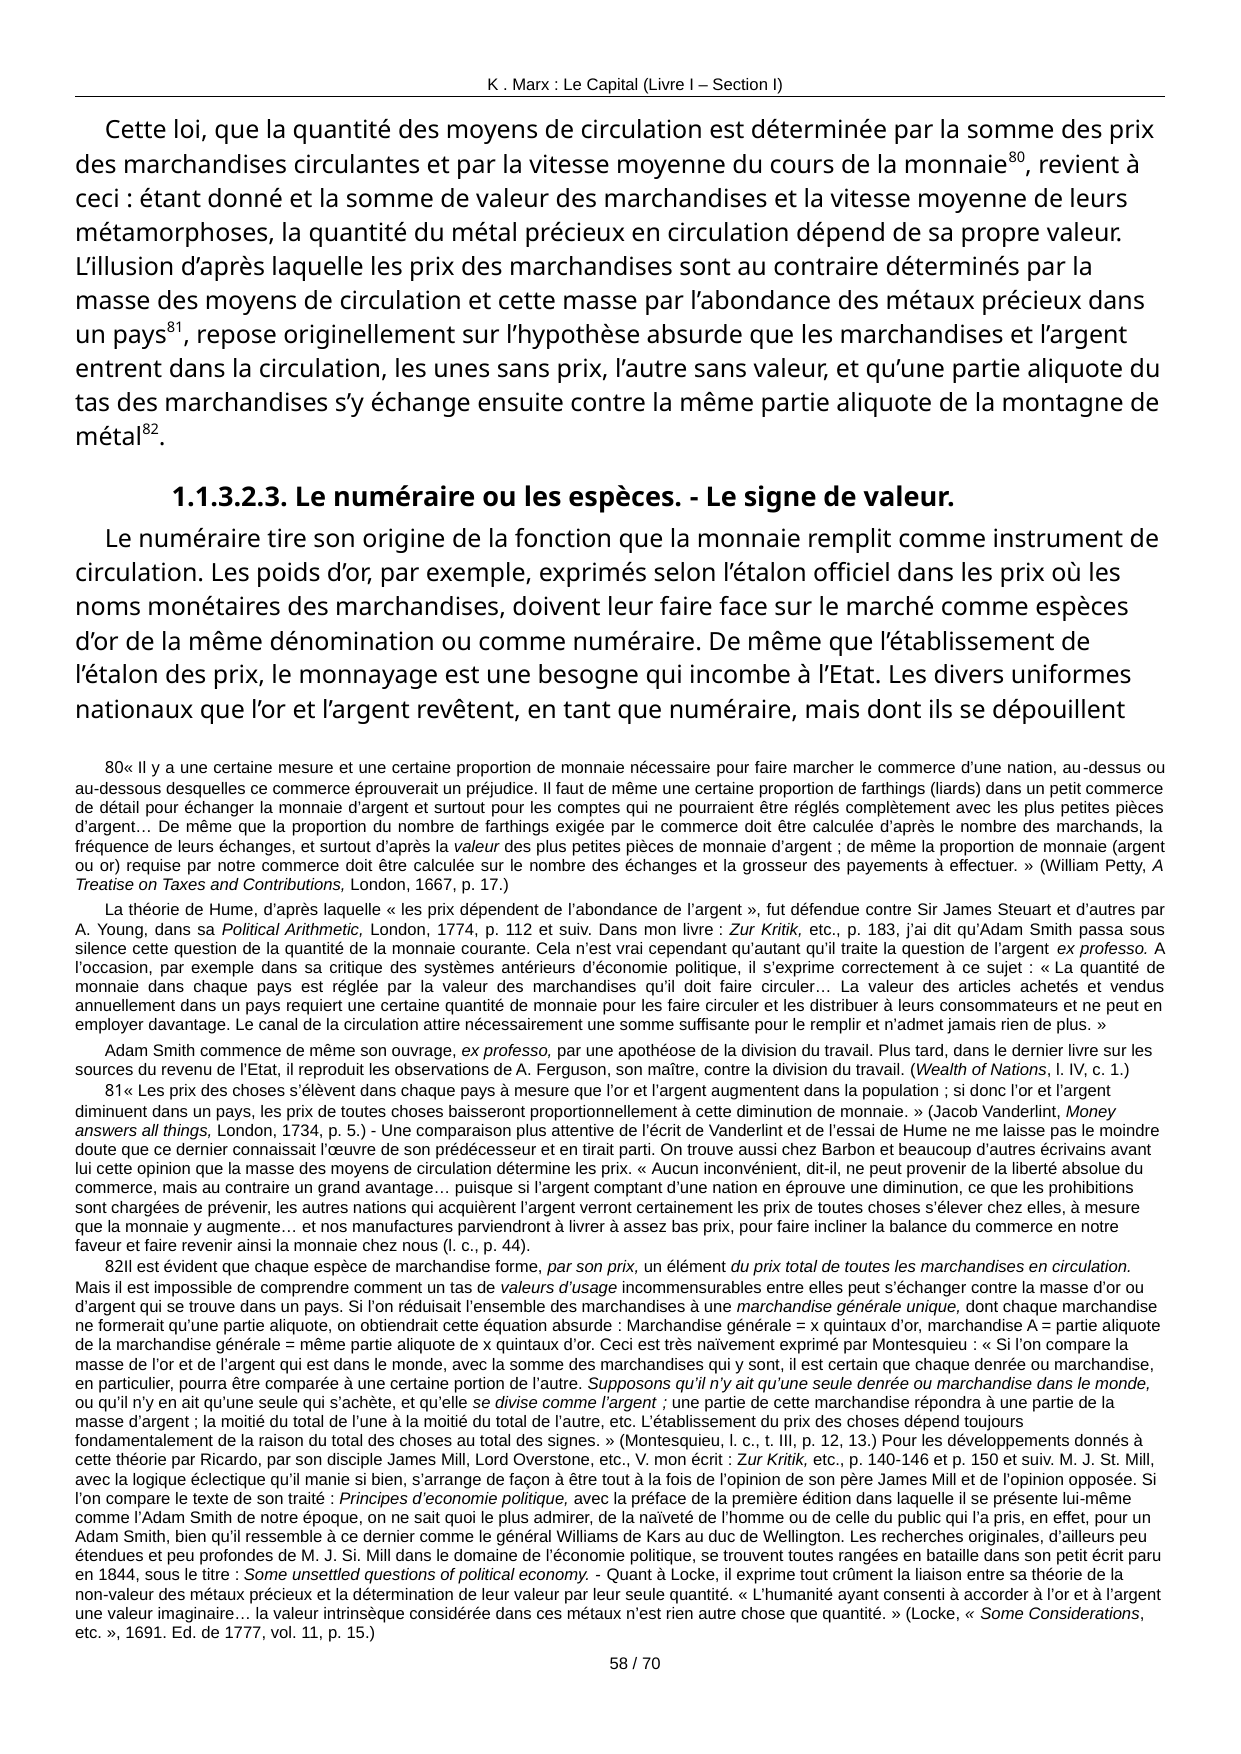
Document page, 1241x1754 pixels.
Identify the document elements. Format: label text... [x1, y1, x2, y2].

subtitle 1.1.3.2.3. Le numéraire ou les espèces. ‑ Le signe de valeur. [171, 478, 1165, 515]
text La théorie de Hume, d’après laquelle « les prix dépendent de l’abondance de l’argent », fut défendue contre Sir James Steuart et d’autres par A. Young, dans sa Political Arithmetic, London, 1774, p. 112 et suiv. Dans mon livre : Zur Kritik, etc., p. 183, j’ai dit qu’Adam Smith passa sous silence cette question de la quantité de la monnaie courante. Cela n’est vrai cependant qu’autant qu’il traite la question de l’argent ex professo. A l’occasion, par exemple dans sa critique des systèmes antérieurs d’économie politique, il s’exprime correctement à ce sujet : « La quantité de monnaie dans chaque pays est réglée par la valeur des marchandises qu’il doit faire circuler… La valeur des articles achetés et vendus annuellement dans un pays requiert une certaine quantité de monnaie pour les faire circuler et les distribuer à leurs consommateurs et ne peut en employer davantage. Le canal de la circulation attire nécessairement une somme suffisante pour le remplir et n’admet jamais rien de plus. » [75, 900, 1165, 1034]
text Cette loi, que la quantité des moyens de circulation est déterminée par la somme des prix des marchandises circulantes et par la vitesse moyenne du cours de la monnaie, revient à ceci : étant donné et la somme de valeur des marchandises et la vitesse moyenne de leurs métamorphoses, la quantité du métal précieux en circulation dépend de sa propre valeur. L’illusion d’après laquelle les prix des marchandises sont au contraire déterminés par la masse des moyens de circulation et cette masse par l’abondance des métaux précieux dans un pays, repose originellement sur l’hypothèse absurde que les marchandises et l’argent entrent dans la circulation, les unes sans prix, l’autre sans valeur, et qu’une partie aliquote du tas des marchandises s’y échange ensuite contre la même partie aliquote de la montagne de métal. [75, 112, 1165, 453]
text Le numéraire tire son origine de la fonction que la monnaie remplit comme instrument de circulation. Les poids d’or, par exemple, exprimés selon l’étalon officiel dans les prix où les noms monétaires des marchandises, doivent leur faire face sur le marché comme espèces d’or de la même dénomination ou comme numéraire. De même que l’établissement de l’étalon des prix, le monnayage est une besogne qui incombe à l’Etat. Les divers uniformes nationaux que l’or et l’argent revêtent, en tant que numéraire, mais dont ils se dépouillent [75, 521, 1165, 725]
text « Les prix des choses s’élèvent dans chaque pays à mesure que l’or et l’argent augmentent dans la population ; si donc l’or et l’argent diminuent dans un pays, les prix de toutes choses baisseront proportionnellement à cette diminution de monnaie. » (Jacob Vanderlint, Money answers all things, London, 1734, p. 5.) ‑ Une comparaison plus attentive de l’écrit de Vanderlint et de l’essai de Hume ne me laisse pas le moindre doute que ce dernier connaissait l’œuvre de son prédécesseur et en tirait parti. On trouve aussi chez Barbon et beaucoup d’autres écrivains avant lui cette opinion que la masse des moyens de circulation détermine les prix. « Aucun inconvénient, dit‑il, ne peut provenir de la liberté absolue du commerce, mais au contraire un grand avantage… puisque si l’argent comptant d’une nation en éprouve une diminution, ce que les prohibitions sont chargées de prévenir, les autres nations qui acquièrent l’argent verront certainement les prix de toutes choses s’élever chez elles, à mesure que la monnaie y augmente… et nos manufactures parviendront à livrer à assez bas prix, pour faire incliner la balance du commerce en notre faveur et faire revenir ainsi la monnaie chez nous (l. c., p. 44). [75, 1079, 1165, 1255]
text Il est évident que chaque espèce de marchandise forme, par son prix, un élément du prix total de toutes les marchandises en circulation. Mais il est impossible de comprendre comment un tas de valeurs d’usage incommensurables entre elles peut s’échanger contre la masse d’or ou d’argent qui se trouve dans un pays. Si l’on réduisait l’ensemble des marchandises à une marchandise générale unique, dont chaque marchandise ne formerait qu’une partie aliquote, on obtiendrait cette équation absurde : Marchandise générale = x quintaux d’or, marchandise A = partie aliquote de la marchandise générale = même partie aliquote de x quintaux d’or. Ceci est très naïvement exprimé par Montesquieu : « Si l’on compare la masse de l’or et de l’argent qui est dans le monde, avec la somme des marchandises qui y sont, il est certain que chaque denrée ou marchandise, en particulier, pourra être comparée à une certaine portion de l’autre. Supposons qu’il n’y ait qu’une seule denrée ou marchandise dans le monde, ou qu’il n’y en ait qu’une seule qui s’achète, et qu’elle se divise comme l’argent ; une partie de cette marchandise répondra à une partie de la masse d’argent ; la moitié du total de l’une à la moitié du total de l’autre, etc. L’établissement du prix des choses dépend toujours fondamentalement de la raison du total des choses au total des signes. » (Montesquieu, l. c., t. III, p. 12, 13.) Pour les développements donnés à cette théorie par Ricardo, par son disciple James Mill, Lord Overstone, etc., V. mon écrit : Zur Kritik, etc., p. 140‑146 et p. 150 et suiv. M. J. St. Mill, avec la logique éclectique qu’il manie si bien, s’arrange de façon à être tout à la fois de l’opinion de son père James Mill et de l’opinion opposée. Si l’on compare le texte de son traité : Principes d’economie politique, avec la préface de la première édition dans laquelle il se présente lui‑même comme l’Adam Smith de notre époque, on ne sait quoi le plus admirer, de la naïveté de l’homme ou de celle du public qui l’a pris, en effet, pour un Adam Smith, bien qu’il ressemble à ce dernier comme le général Williams de Kars au duc de Wellington. Les recherches originales, d’ailleurs peu étendues et peu profondes de M. J. Si. Mill dans le domaine de l’économie politique, se trouvent toutes rangées en bataille dans son petit écrit paru en 1844, sous le titre : Some unsettled questions of political economy. ‑ Quant à Locke, il exprime tout crûment la liaison entre sa théorie de la non‑valeur des métaux précieux et la détermination de leur valeur par leur seule quantité. « L’humanité ayant consenti à accorder à l’or et à l’argent une valeur imaginaire… la valeur intrinsèque considérée dans ces métaux n’est rien autre chose que quantité. » (Locke, « Some Considerations, etc. », 1691. Ed. de 1777, vol. 11, p. 15.) [75, 1255, 1165, 1642]
text « Il y a une certaine mesure et une certaine proportion de monnaie nécessaire pour faire marcher le commerce d’une nation, au‑dessus ou au‑dessous desquelles ce commerce éprouverait un préjudice. Il faut de même une certaine proportion de farthings (liards) dans un petit commerce de détail pour échanger la monnaie d’argent et surtout pour les comptes qui ne pourraient être réglés complètement avec les plus petites pièces d’argent… De même que la proportion du nombre de farthings exigée par le commerce doit être calculée d’après le nombre des marchands, la fréquence de leurs échanges, et surtout d’après la valeur des plus petites pièces de monnaie d’argent ; de même la proportion de monnaie (argent ou or) requise par notre commerce doit être calculée sur le nombre des échanges et la grosseur des payements à effectuer. » (William Petty, A Treatise on Taxes and Contributions, London, 1667, p. 17.) [75, 756, 1165, 894]
text Adam Smith commence de même son ouvrage, ex professo, par une apothéose de la division du travail. Plus tard, dans le dernier livre sur les sources du revenu de l’Etat, il reproduit les observations de A. Ferguson, son maître, contre la division du travail. (Wealth of Nations, l. IV, c. 1.) [75, 1041, 1165, 1079]
